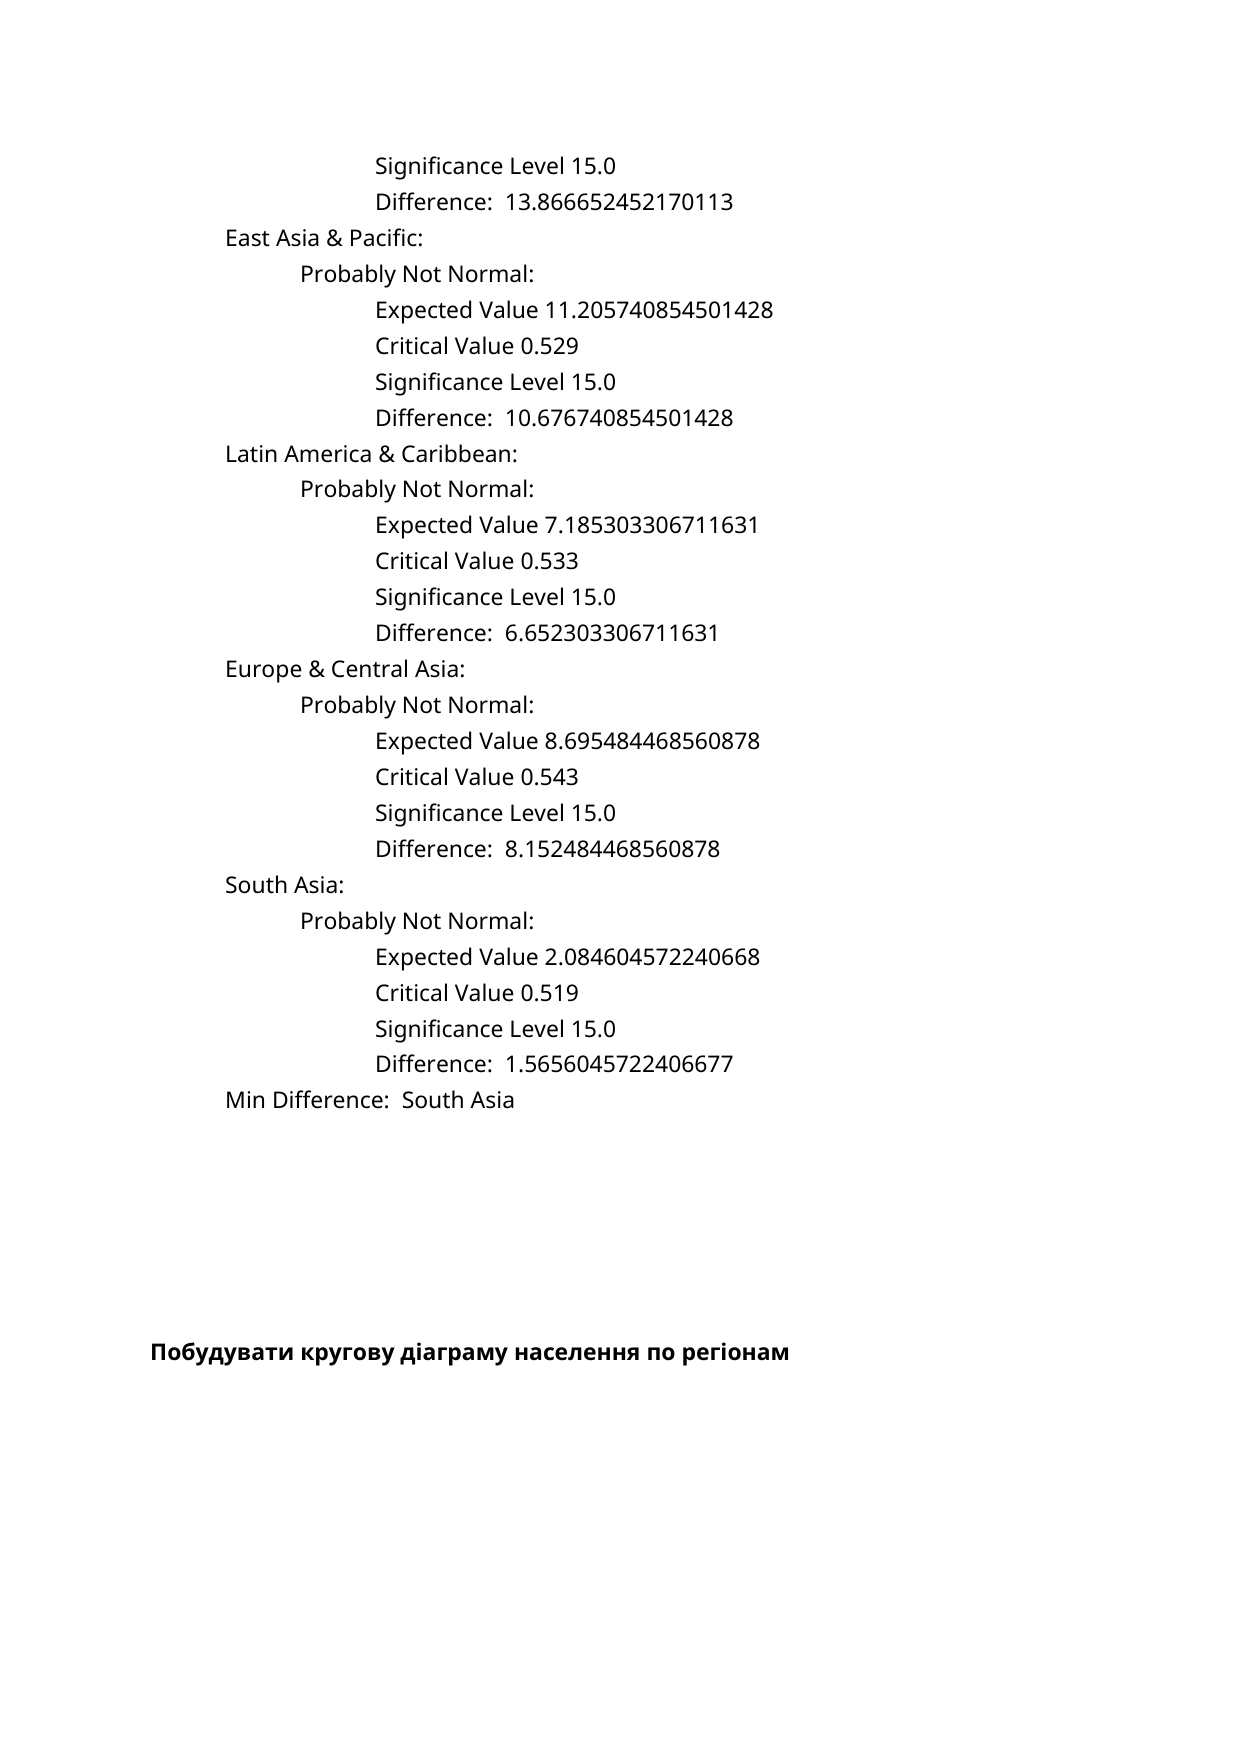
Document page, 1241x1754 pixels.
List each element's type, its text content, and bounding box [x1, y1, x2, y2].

text Probably Not Normal: [150, 689, 1090, 720]
text Critical Value 0.533 [150, 545, 1090, 577]
text Difference: 8.152484468560878 [150, 833, 1090, 864]
text Difference: 1.5656045722406677 [150, 1048, 1090, 1080]
text Difference: 10.676740854501428 [150, 402, 1090, 433]
text Difference: 6.652303306711631 [150, 617, 1090, 648]
text Побудувати кругову діаграму населення по регіонам [150, 1336, 1090, 1367]
text Critical Value 0.543 [150, 761, 1090, 792]
text Critical Value 0.529 [150, 330, 1090, 361]
text Expected Value 11.205740854501428 [150, 294, 1090, 325]
text Significance Level 15.0 [150, 366, 1090, 397]
text Significance Level 15.0 [150, 1012, 1090, 1044]
text Critical Value 0.519 [150, 977, 1090, 1008]
text Probably Not Normal: [150, 258, 1090, 289]
text Difference: 13.866652452170113 [150, 186, 1090, 217]
text Min Difference: South Asia [150, 1084, 1090, 1152]
text Significance Level 15.0 [150, 797, 1090, 828]
text Probably Not Normal: [150, 905, 1090, 936]
text East Asia & Pacific: [150, 222, 1090, 253]
text Expected Value 7.185303306711631 [150, 509, 1090, 541]
text Expected Value 2.084604572240668 [150, 941, 1090, 972]
text Expected Value 8.695484468560878 [150, 725, 1090, 756]
text Significance Level 15.0 [150, 150, 1090, 181]
text Europe & Central Asia: [150, 653, 1090, 684]
text South Asia: [150, 869, 1090, 900]
text Probably Not Normal: [150, 473, 1090, 505]
text Latin America & Caribbean: [150, 437, 1090, 469]
text Significance Level 15.0 [150, 581, 1090, 612]
